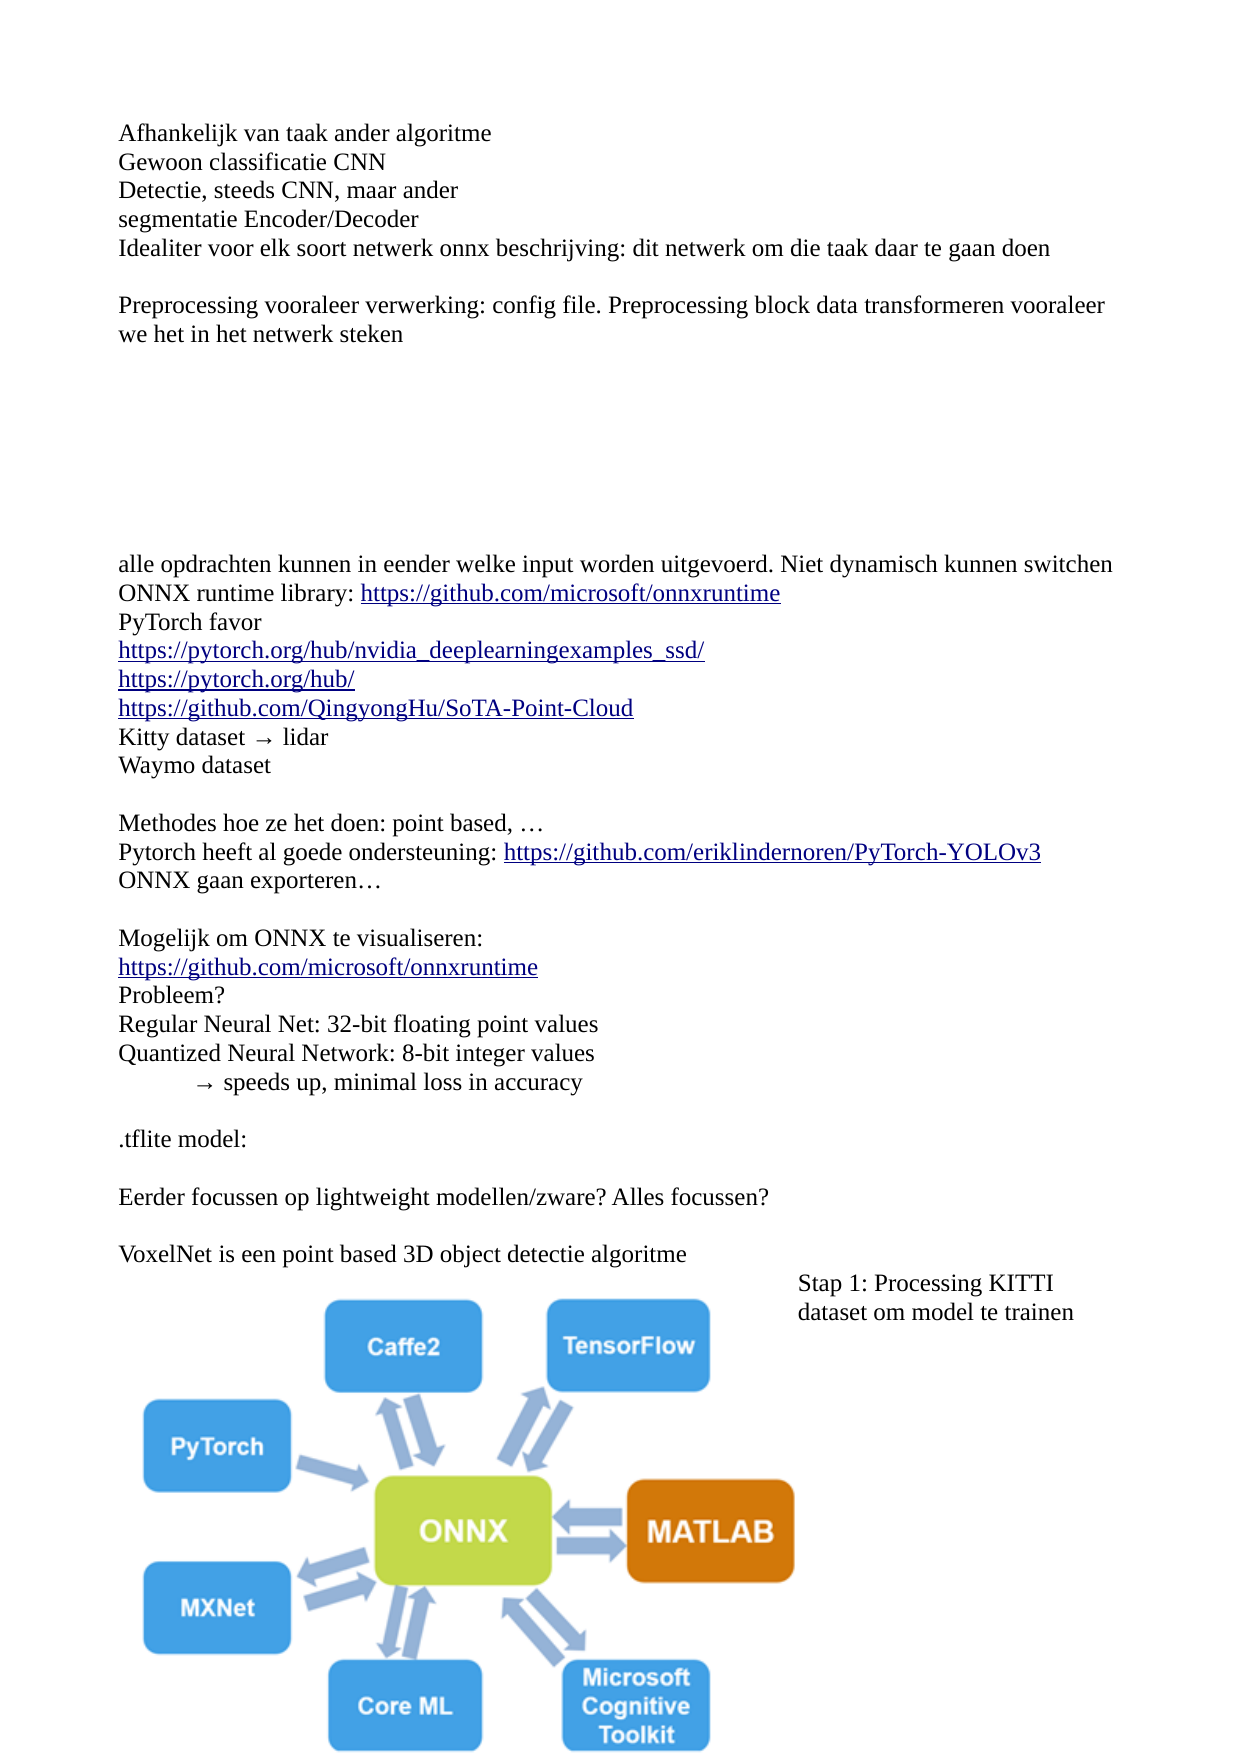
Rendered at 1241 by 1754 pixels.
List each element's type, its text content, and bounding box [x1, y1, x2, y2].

text https://pytorch.org/hub/nvidia_deeplearningexamples_ssd/ [118, 636, 1122, 664]
text VoxelNet is een point based 3D object detectie algoritme [118, 1239, 1122, 1268]
text Methodes hoe ze het doen: point based, … [118, 808, 1122, 837]
text → speeds up, minimal loss in accuracy [118, 1067, 1122, 1096]
text PyTorch favor [118, 607, 1122, 636]
text Detectie, steeds CNN, maar ander [118, 176, 1122, 204]
picture [141, 1296, 798, 1754]
text https://github.com/QingyongHu/SoTA-Point-Cloud [118, 693, 1122, 722]
text alle opdrachten kunnen in eender welke input worden uitgevoerd. Niet dynamisch kunnen switchen [118, 549, 1122, 578]
text https://pytorch.org/hub/ [118, 664, 1122, 693]
text Eerder focussen op lightweight modellen/zware? Alles focussen? [118, 1182, 1122, 1211]
text Idealiter voor elk soort netwerk onnx beschrijving: dit netwerk om die taak daar te gaan doen [118, 233, 1122, 262]
text Afhankelijk van taak ander algoritme [118, 118, 1122, 147]
text segmentatie Encoder/Decoder [118, 204, 1122, 233]
text Quantized Neural Network: 8-bit integer values [118, 1038, 1122, 1067]
text Probleem? [118, 981, 1122, 1009]
text Stap 1: Processing KITTI dataset om model te trainen [118, 1268, 1122, 1326]
text Regular Neural Net: 32-bit floating point values [118, 1009, 1122, 1038]
text Mogelijk om ONNX te visualiseren: [118, 923, 1122, 952]
text Pytorch heeft al goede ondersteuning: https://github.com/eriklindernoren/PyTorch-YOLOv3 [118, 837, 1122, 866]
text Preprocessing vooraleer verwerking: config file. Preprocessing block data transformeren vooraleer we het in het netwerk steken [118, 291, 1122, 348]
text .tflite model: [118, 1124, 1122, 1153]
text ONNX runtime library: https://github.com/microsoft/onnxruntime [118, 578, 1122, 607]
text Gewoon classificatie CNN [118, 147, 1122, 176]
text ONNX gaan exporteren… [118, 866, 1122, 894]
text https://github.com/microsoft/onnxruntime [118, 952, 1122, 981]
text Waymo dataset [118, 751, 1122, 779]
text Kitty dataset → lidar [118, 722, 1122, 751]
